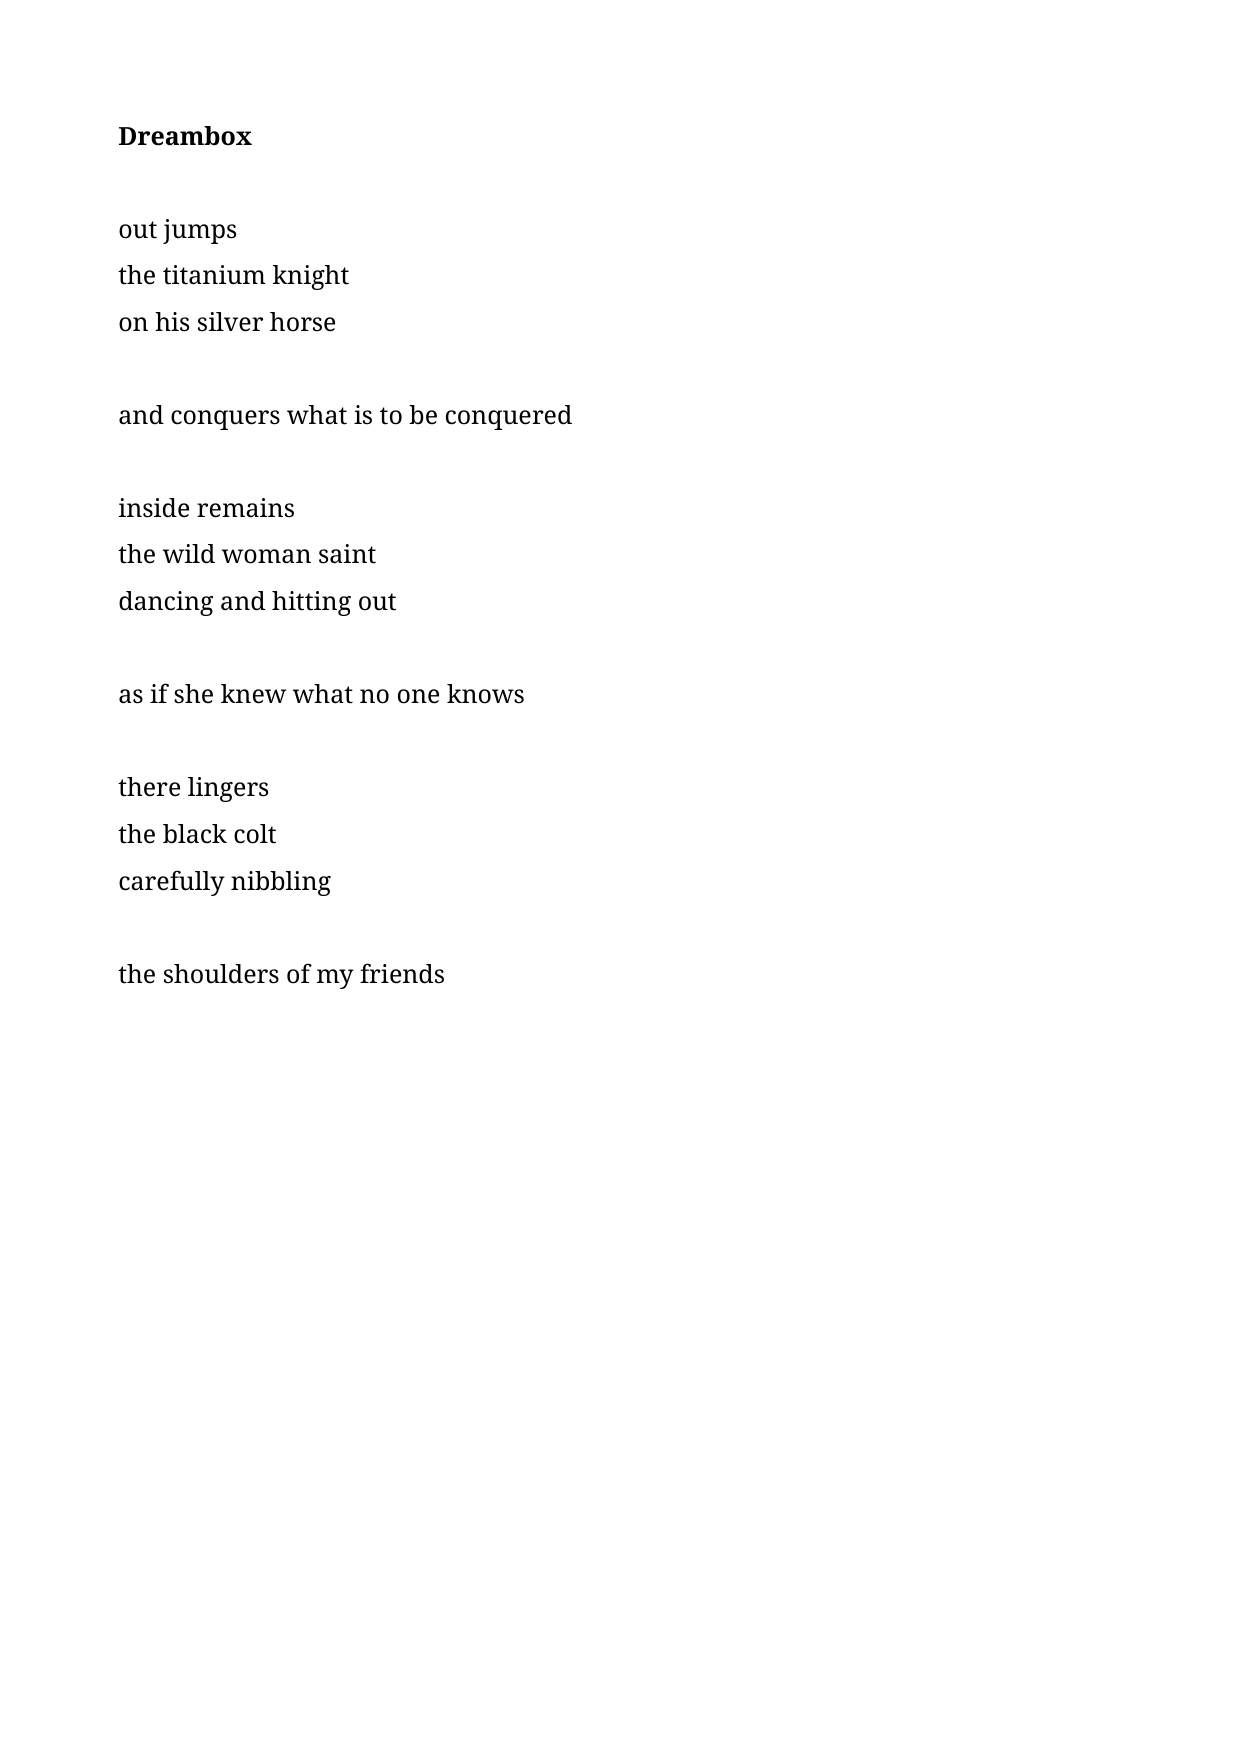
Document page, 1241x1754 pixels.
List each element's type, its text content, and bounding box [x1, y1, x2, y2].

text as if she knew what no one knows [118, 677, 1122, 711]
text the titanium knight [118, 258, 1122, 292]
text dancing and hitting out [118, 584, 1122, 618]
text inside remains [118, 491, 1122, 525]
text the wild woman saint [118, 537, 1122, 571]
text Dreambox [118, 118, 1122, 152]
text there lingers [118, 770, 1122, 804]
text out jumps [118, 211, 1122, 245]
text and conquers what is to be conquered [118, 397, 1122, 432]
text on his silver horse [118, 304, 1122, 338]
text carefully nibbling [118, 863, 1122, 897]
text the black colt [118, 817, 1122, 851]
text the shoulders of my friends [118, 956, 1122, 990]
